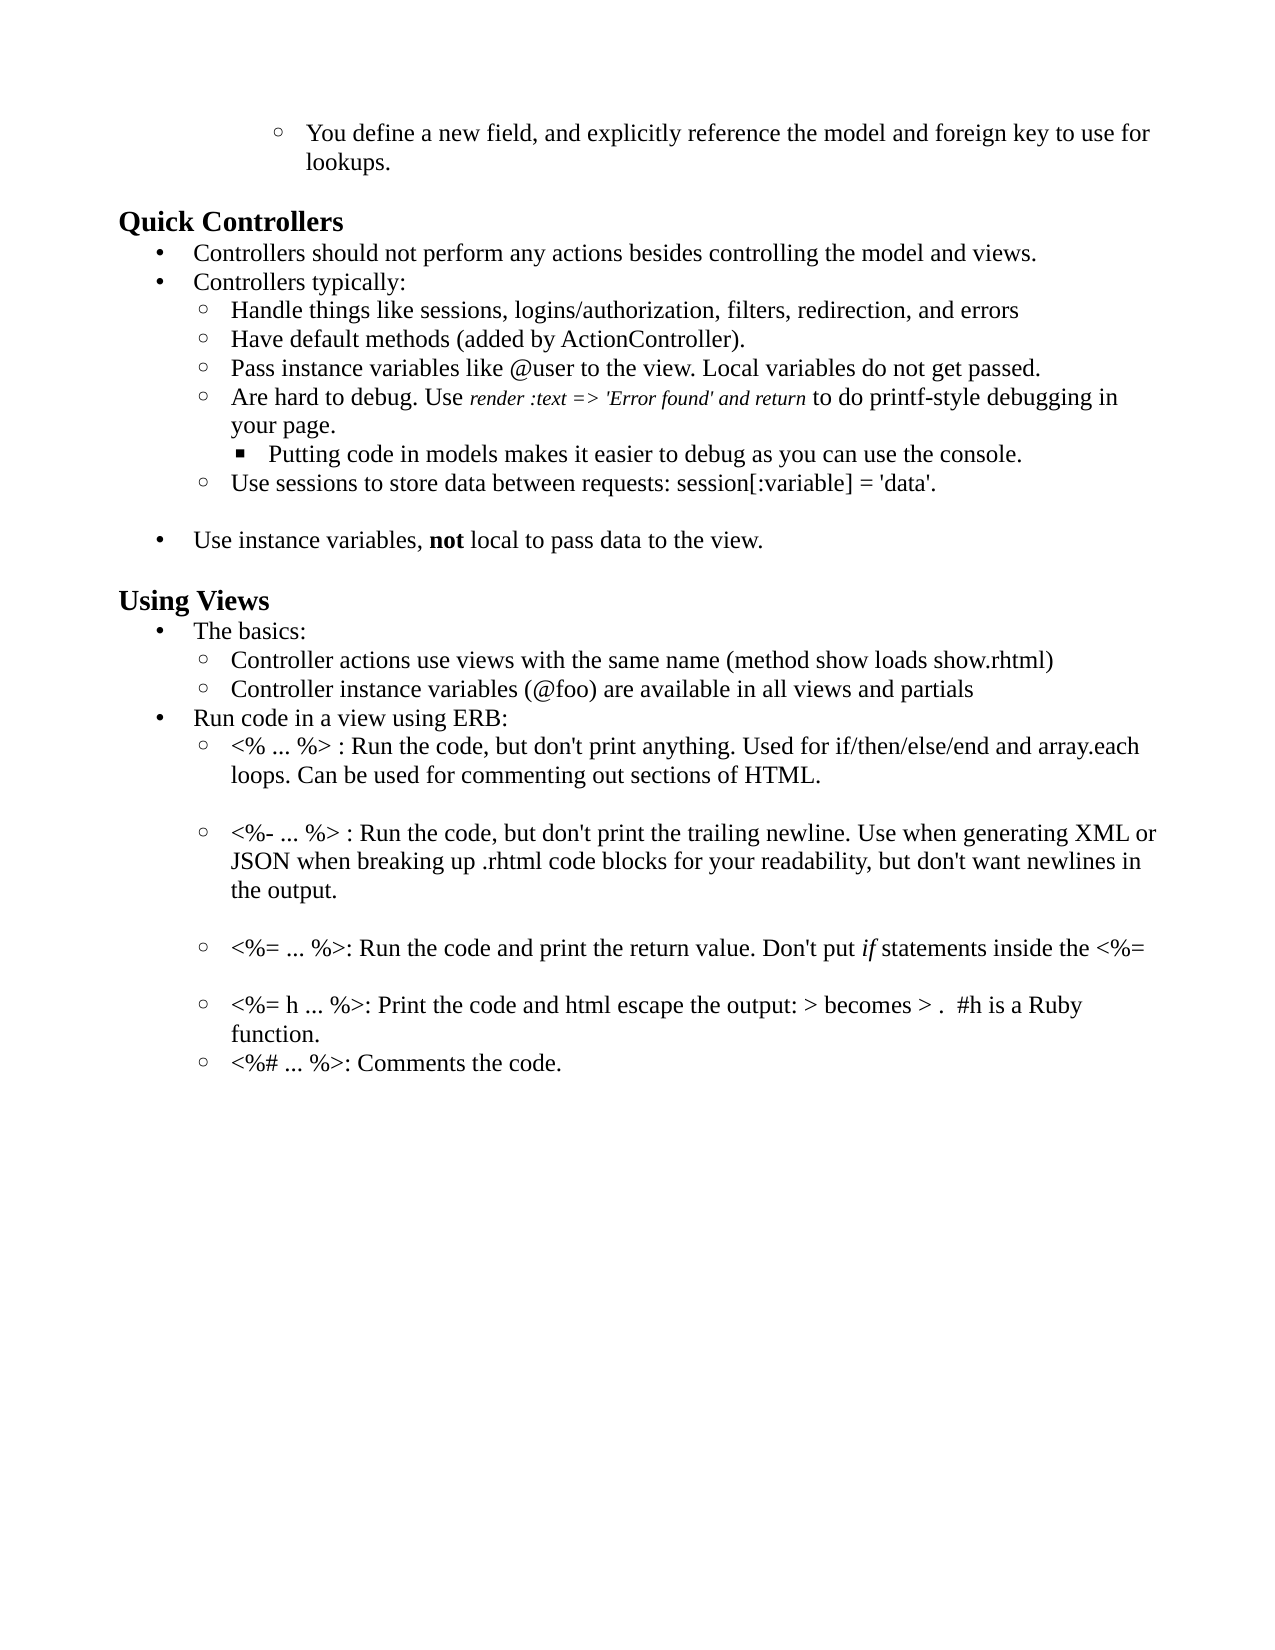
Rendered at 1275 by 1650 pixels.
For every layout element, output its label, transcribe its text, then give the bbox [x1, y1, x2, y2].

list <%# ... %>: Comments the code. [193, 1048, 1157, 1076]
list Handle things like sessions, logins/authorization, filters, redirection, and errors [193, 295, 1157, 324]
list Run code in a view using ERB: [156, 703, 1157, 731]
list Use sessions to store data between requests: session[:variable] = 'data'. [193, 468, 1157, 497]
list <%= ... %>: Run the code and print the return value. Don't put if statements inside the <%= [193, 933, 1157, 961]
list Pass instance variables like @user to the view. Local variables do not get passed. [193, 353, 1157, 382]
list Controllers should not perform any actions besides controlling the model and views. [156, 238, 1157, 267]
text Quick Controllers [118, 204, 1157, 238]
list Putting code in models makes it easier to debug as you can use the console. [231, 439, 1157, 468]
list <%- ... %> : Run the code, but don't print the trailing newline. Use when generating XML or JSON when breaking up .rhtml code blocks for your readability, but don't want newlines in the output. [193, 818, 1157, 904]
list Controller instance variables (@foo) are available in all views and partials [193, 674, 1157, 703]
list You define a new field, and explicitly reference the model and foreign key to use for lookups. [268, 118, 1157, 176]
list The basics: [156, 616, 1157, 645]
list Controller actions use views with the same name (method show loads show.rhtml) [193, 645, 1157, 674]
list Have default methods (added by ActionController). [193, 324, 1157, 353]
list Use instance variables, not local to pass data to the view. [156, 525, 1157, 554]
list Are hard to debug. Use render :text => 'Error found' and return to do printf-style debugging in your page. [193, 382, 1157, 439]
list <%= h ... %>: Print the code and html escape the output: > becomes > . #h is a Ruby function. [193, 990, 1157, 1048]
list <% ... %> : Run the code, but don't print anything. Used for if/then/else/end and array.each loops. Can be used for commenting out sections of HTML. [193, 731, 1157, 789]
text Using Views [118, 583, 1157, 616]
list Controllers typically: [156, 267, 1157, 295]
